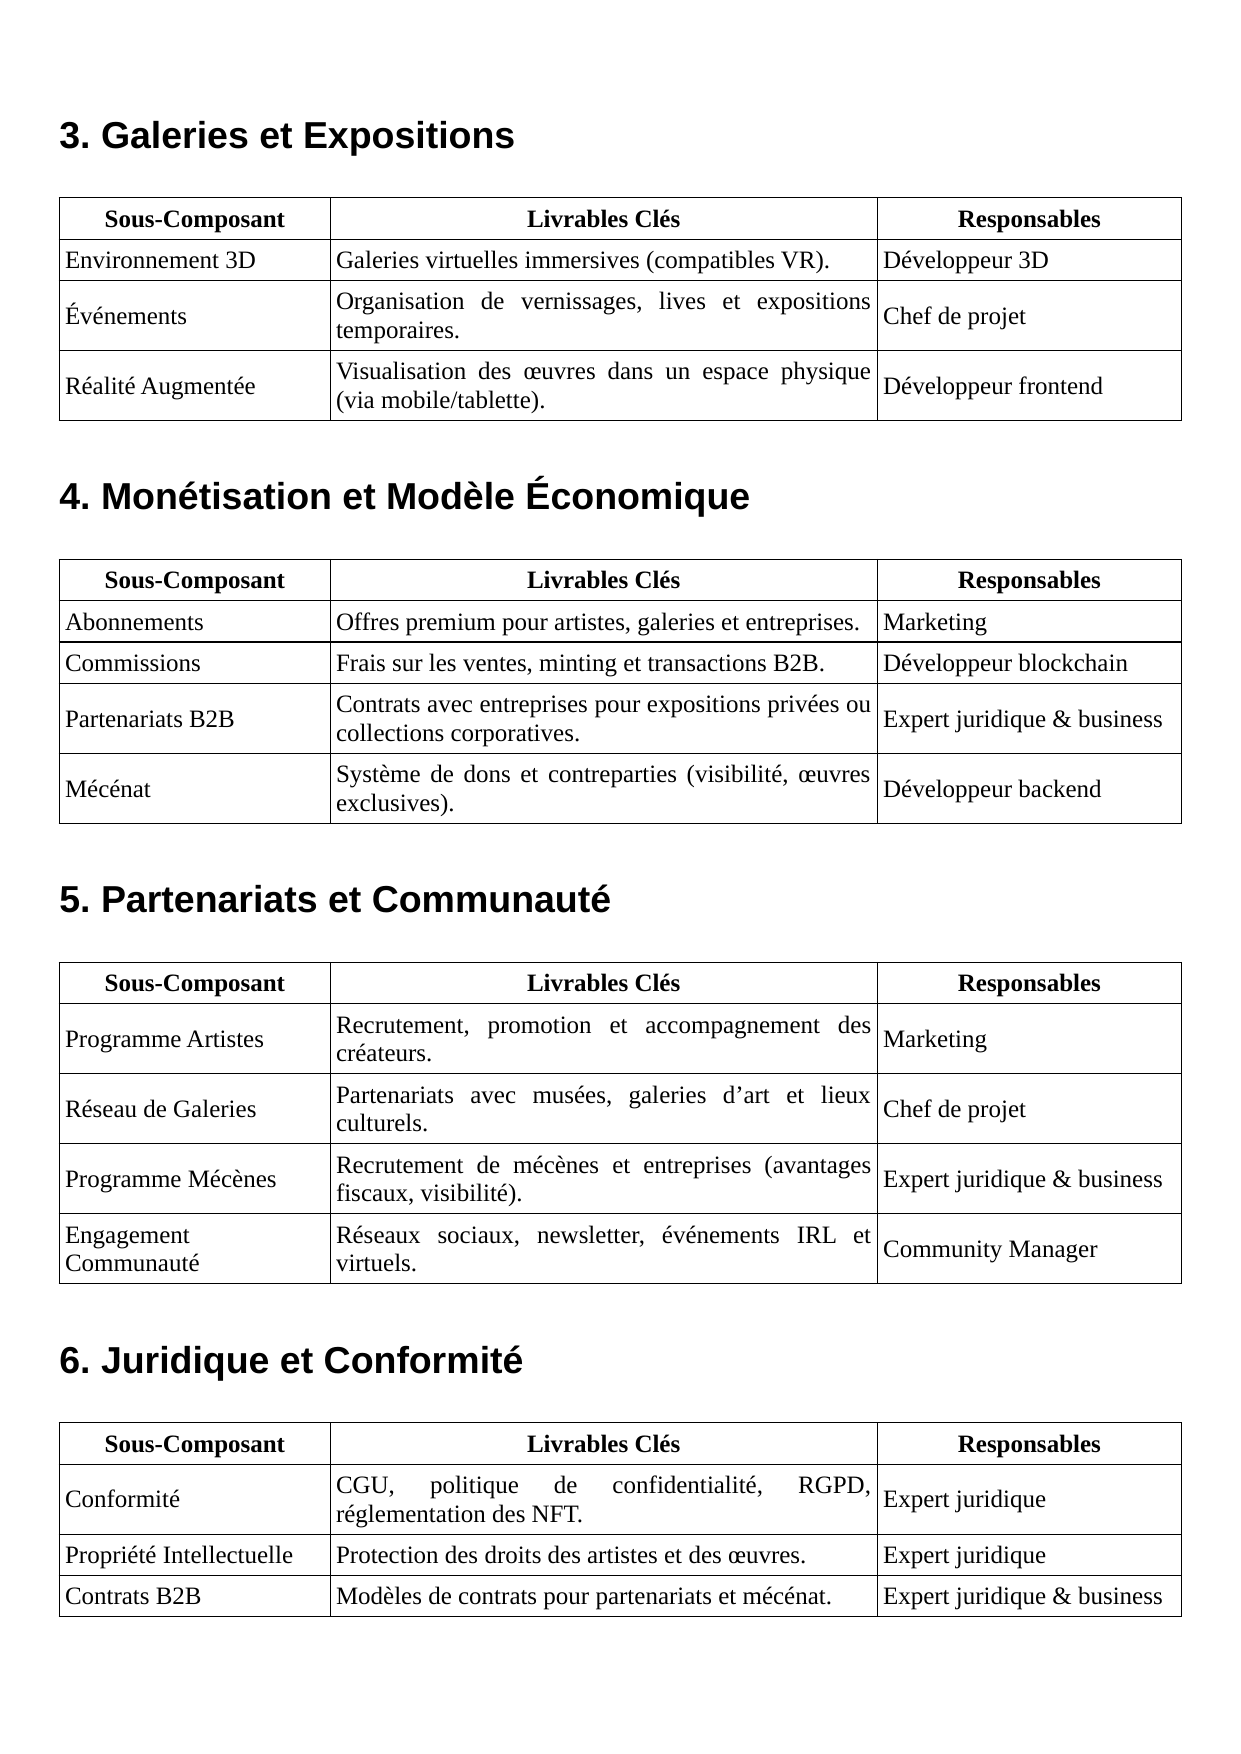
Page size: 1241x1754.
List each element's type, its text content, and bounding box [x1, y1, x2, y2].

subtitle 3. Galeries et Expositions [59, 113, 1181, 156]
table_cell Galeries virtuelles immersives (compatibles VR). [331, 240, 877, 280]
table_cell Expert juridique & business [878, 684, 1181, 753]
table_cell Réalité Augmentée [60, 351, 330, 420]
table_cell Commissions [60, 643, 330, 683]
table_header Livrables Clés [331, 963, 877, 1003]
table_cell Événements [60, 281, 330, 350]
table_cell Modèles de contrats pour partenariats et mécénat. [331, 1576, 877, 1616]
table_cell Environnement 3D [60, 240, 330, 280]
table_cell Partenariats B2B [60, 684, 330, 753]
table_cell Expert juridique [878, 1465, 1181, 1533]
table_header Sous-Composant [60, 1423, 330, 1463]
subtitle 6. Juridique et Conformité [59, 1338, 1181, 1381]
table_cell Recrutement de mécènes et entreprises (avantages fiscaux, visibilité). [331, 1144, 877, 1213]
table_cell Expert juridique & business [878, 1144, 1181, 1213]
table_cell Mécénat [60, 754, 330, 823]
table_header Sous-Composant [60, 560, 330, 600]
table_cell Community Manager [878, 1214, 1181, 1283]
table_cell Protection des droits des artistes et des œuvres. [331, 1535, 877, 1575]
table_cell Offres premium pour artistes, galeries et entreprises. [331, 601, 877, 641]
subtitle 4. Monétisation et Modèle Économique [59, 474, 1181, 518]
table_cell Conformité [60, 1465, 330, 1533]
table_cell Système de dons et contreparties (visibilité, œuvres exclusives). [331, 754, 877, 823]
table_header Responsables [878, 198, 1181, 238]
table_cell Chef de projet [878, 281, 1181, 350]
table_cell Réseaux sociaux, newsletter, événements IRL et virtuels. [331, 1214, 877, 1283]
table_cell Frais sur les ventes, minting et transactions B2B. [331, 643, 877, 683]
table_cell CGU, politique de confidentialité, RGPD, réglementation des NFT. [331, 1465, 877, 1533]
table_header Livrables Clés [331, 1423, 877, 1463]
table_header Livrables Clés [331, 560, 877, 600]
table_cell Organisation de vernissages, lives et expositions temporaires. [331, 281, 877, 350]
table_cell Développeur blockchain [878, 643, 1181, 683]
table_header Responsables [878, 1423, 1181, 1463]
table_cell Réseau de Galeries [60, 1074, 330, 1143]
table_cell Développeur backend [878, 754, 1181, 823]
table_cell Marketing [878, 1004, 1181, 1073]
table_cell Engagement Communauté [60, 1214, 330, 1283]
table_cell Développeur 3D [878, 240, 1181, 280]
table_cell Programme Mécènes [60, 1144, 330, 1213]
table_cell Chef de projet [878, 1074, 1181, 1143]
table_cell Programme Artistes [60, 1004, 330, 1073]
table_cell Marketing [878, 601, 1181, 641]
table_cell Expert juridique [878, 1535, 1181, 1575]
table_cell Expert juridique & business [878, 1576, 1181, 1616]
table_cell Contrats avec entreprises pour expositions privées ou collections corporatives. [331, 684, 877, 753]
table_cell Contrats B2B [60, 1576, 330, 1616]
subtitle 5. Partenariats et Communauté [59, 877, 1181, 921]
table_cell Recrutement, promotion et accompagnement des créateurs. [331, 1004, 877, 1073]
table_cell Développeur frontend [878, 351, 1181, 420]
table_header Sous-Composant [60, 963, 330, 1003]
table_cell Visualisation des œuvres dans un espace physique (via mobile/tablette). [331, 351, 877, 420]
table_cell Propriété Intellectuelle [60, 1535, 330, 1575]
table_header Responsables [878, 963, 1181, 1003]
table_header Sous-Composant [60, 198, 330, 238]
table_header Responsables [878, 560, 1181, 600]
table_header Livrables Clés [331, 198, 877, 238]
table_cell Abonnements [60, 601, 330, 641]
table_cell Partenariats avec musées, galeries d’art et lieux culturels. [331, 1074, 877, 1143]
